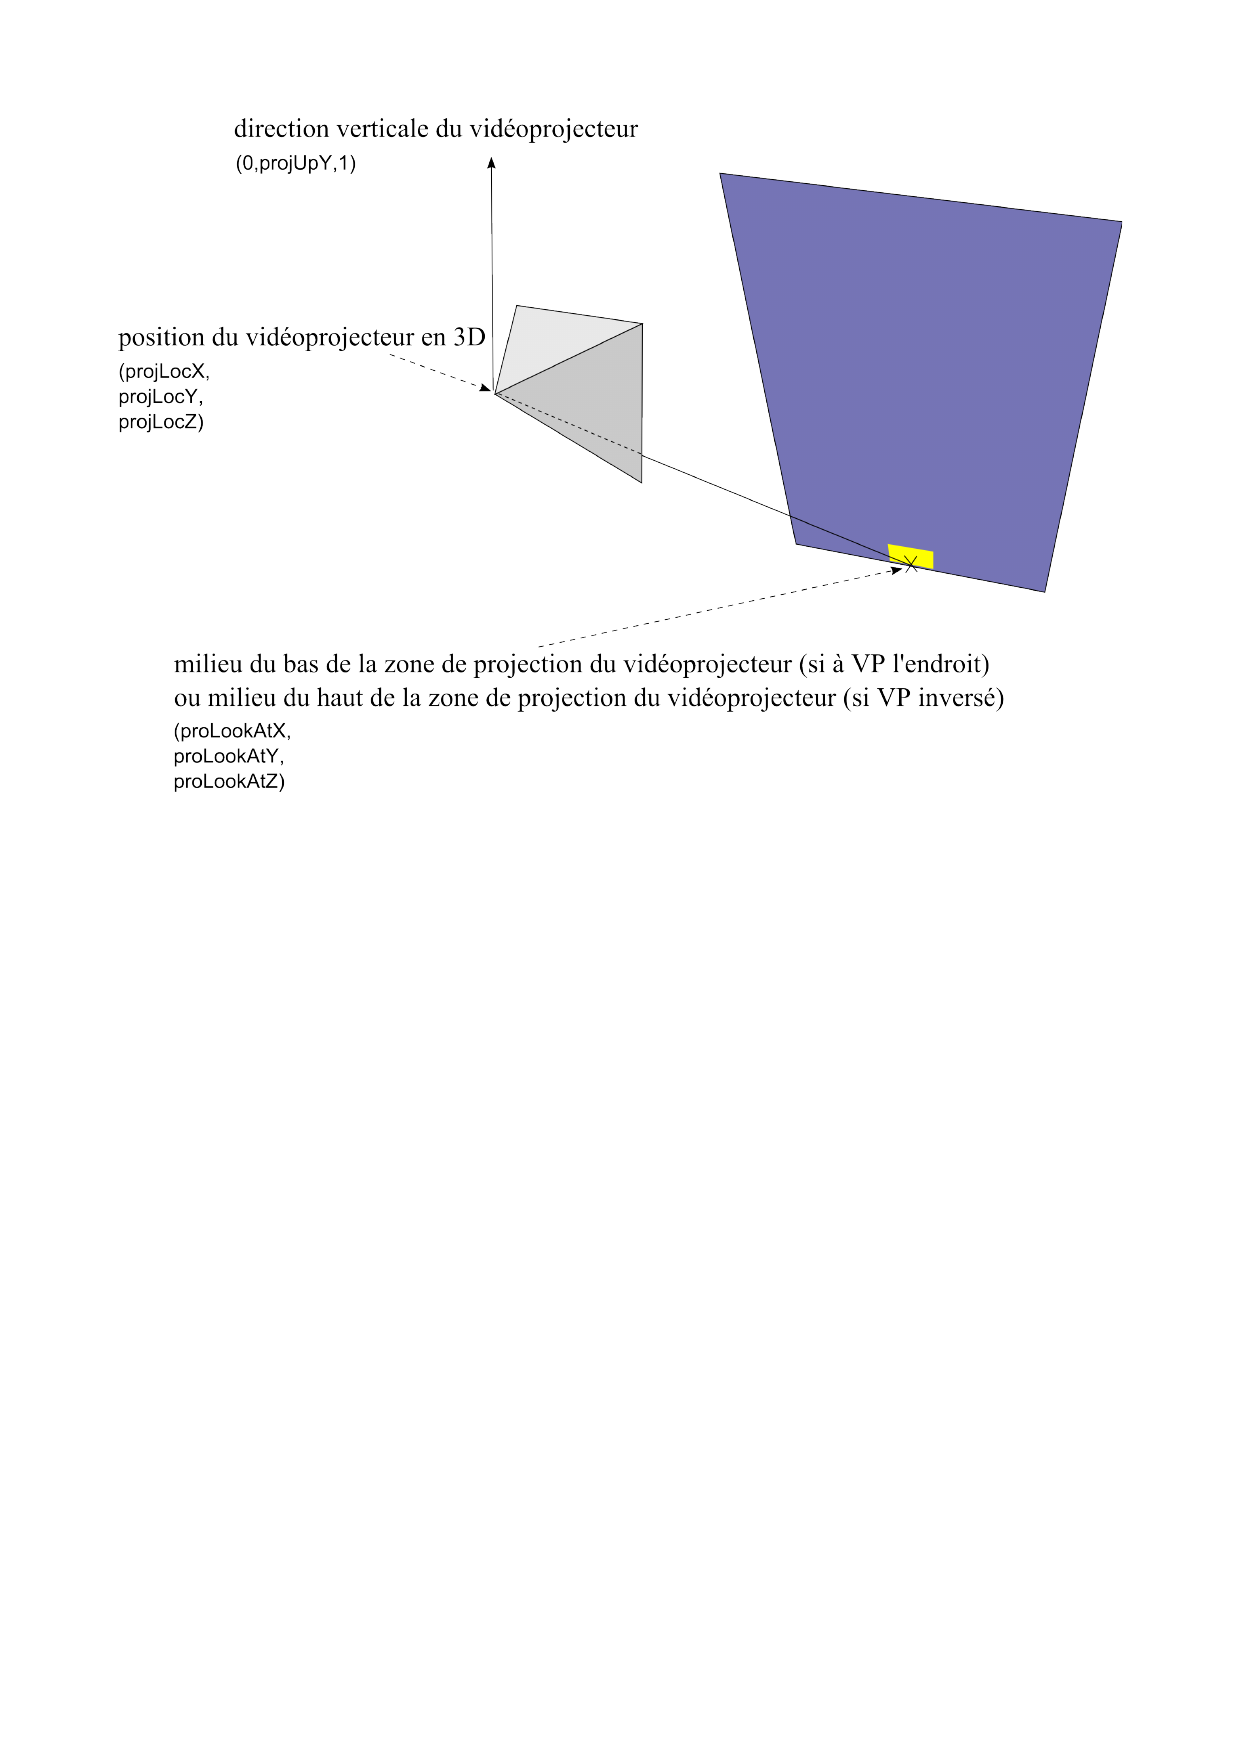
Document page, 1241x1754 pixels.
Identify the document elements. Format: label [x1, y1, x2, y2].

picture [118, 118, 1123, 792]
